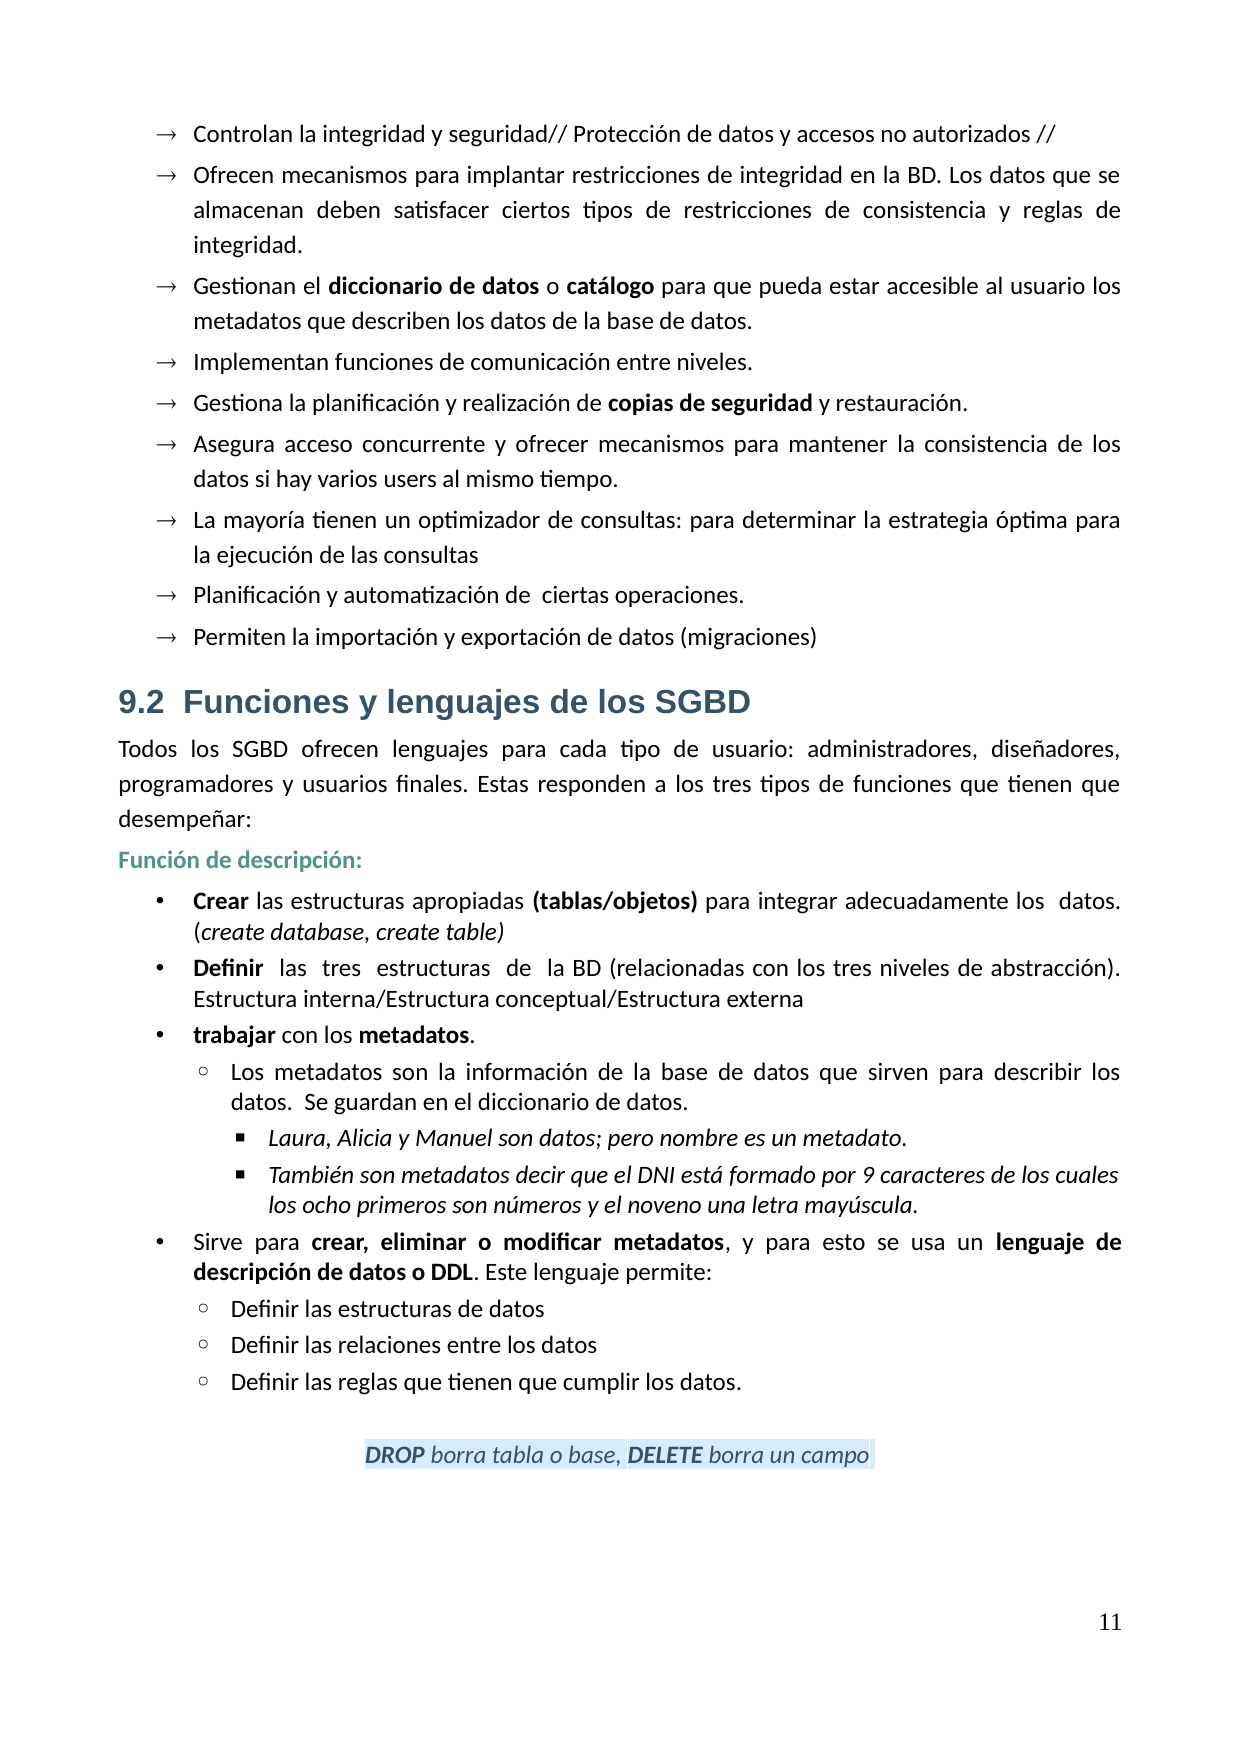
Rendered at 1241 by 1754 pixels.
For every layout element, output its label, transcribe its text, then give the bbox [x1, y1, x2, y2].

list Permiten la importación y exportación de datos (migraciones) [156, 621, 1122, 651]
list Definir las reglas que tienen que cumplir los datos. [193, 1366, 1122, 1396]
list Asegura acceso concurrente y ofrecer mecanismos para mantener la consistencia de los datos si hay varios users al mismo tiempo. [156, 428, 1122, 493]
list Sirve para crear, eliminar o modificar metadatos, y para esto se usa un lenguaje de descripción de datos o DDL. Este lenguaje permite: [156, 1226, 1122, 1287]
list Definir las relaciones entre los datos [193, 1329, 1122, 1360]
list Crear las estructuras apropiadas (tablas/objetos) para integrar adecuadamente los datos. (create database, create table) [156, 885, 1122, 946]
list Gestiona la planificación y realización de copias de seguridad y restauración. [156, 387, 1122, 417]
list Gestionan el diccionario de datos o catálogo para que pueda estar accesible al usuario los metadatos que describen los datos de la base de datos. [156, 270, 1122, 336]
list Ofrecen mecanismos para implantar restricciones de integridad en la BD. Los datos que se almacenan deben satisfacer ciertos tipos de restricciones de consistencia y reglas de integridad. [156, 159, 1122, 259]
list Los metadatos son la información de la base de datos que sirven para describir los datos. Se guardan en el diccionario de datos. [193, 1056, 1122, 1117]
list Laura, Alicia y Manuel son datos; pero nombre es un metadato. [231, 1123, 1122, 1153]
list Controlan la integridad y seguridad// Protección de datos y accesos no autorizados // [156, 118, 1122, 149]
list trabajar con los metadatos. [156, 1019, 1122, 1050]
subtitle 9.2 Funciones y lenguajes de los SGBD [118, 682, 1122, 721]
list También son metadatos decir que el DNI está formado por 9 caracteres de los cuales los ocho primeros son números y el noveno una letra mayúscula. [231, 1159, 1122, 1220]
list La mayoría tienen un optimizador de consultas: para determinar la estrategia óptima para la ejecución de las consultas [156, 504, 1122, 569]
text Todos los SGBD ofrecen lenguajes para cada tipo de usuario: administradores, diseñadores, programadores y usuarios finales. Estas responden a los tres tipos de funciones que tienen que desempeñar: [118, 733, 1122, 834]
list Planificación y automatización de ciertas operaciones. [156, 580, 1122, 610]
list Implementan funciones de comunicación entre niveles. [156, 346, 1122, 376]
list Definir las tres estructuras de la BD (relacionadas con los tres niveles de abstracción). Estructura interna/Estructura conceptual/Estructura externa [156, 952, 1122, 1013]
text Función de descripción: [118, 844, 1122, 875]
text DROP borra tabla o base, DELETE borra un campo [118, 1439, 1122, 1469]
list Definir las estructuras de datos [193, 1293, 1122, 1323]
